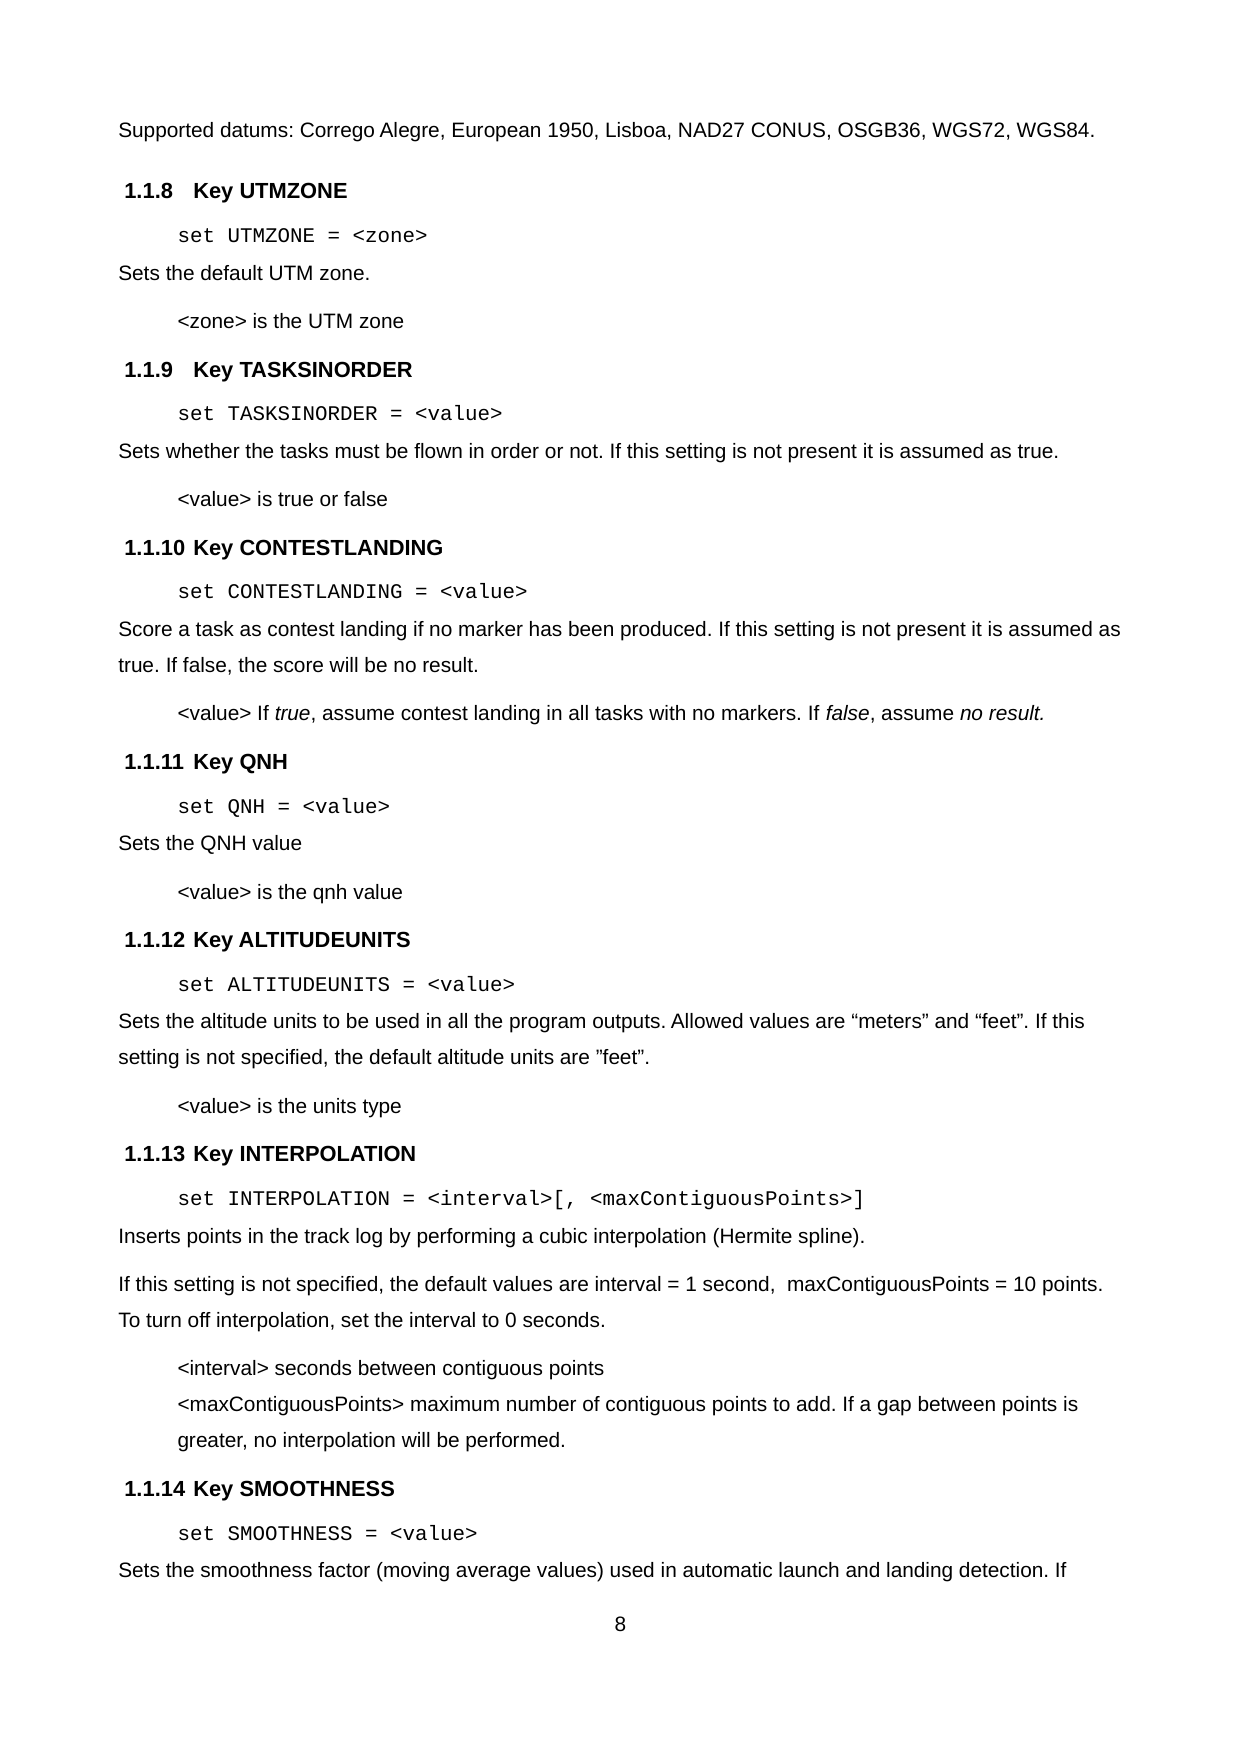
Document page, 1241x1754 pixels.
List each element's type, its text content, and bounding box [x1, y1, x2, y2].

text set SMOOTHNESS = <value> [177, 1522, 1063, 1546]
text set INTERPOLATION = <interval>[, <maxContiguousPoints>] [177, 1188, 1063, 1212]
subtitle Key SMOOTHNESS [118, 1476, 1122, 1501]
text Sets the smoothness factor (moving average values) used in automatic launch and landing detection. If [118, 1558, 1122, 1582]
text Score a task as contest landing if no marker has been produced. If this setting is not present it is assumed as true. If false, the score will be no result. [118, 617, 1122, 677]
subtitle Key QNH [118, 749, 1122, 774]
list <value> is the qnh value [177, 879, 1122, 903]
list <value> is the units type [177, 1094, 1122, 1118]
subtitle Key UTMZONE [118, 178, 1122, 203]
text set CONTESTLANDING = <value> [177, 581, 1063, 605]
text Sets the default UTM zone. [118, 260, 1122, 284]
text Inserts points in the track log by performing a cubic interpolation (Hermite spline). [118, 1223, 1122, 1247]
text set ALTITUDEUNITS = <value> [177, 974, 1063, 997]
text Sets the QNH value [118, 831, 1122, 855]
text Supported datums: Corrego Alegre, European 1950, Lisboa, NAD27 CONUS, OSGB36, WGS72, WGS84. [118, 118, 1122, 142]
text If this setting is not specified, the default values are interval = 1 second, maxContiguousPoints = 10 points. To turn off interpolation, set the interval to 0 seconds. [118, 1272, 1122, 1332]
list <value> is true or false [177, 487, 1122, 511]
subtitle Key TASKSINORDER [118, 357, 1122, 382]
list <interval> seconds between contiguous points [177, 1356, 1122, 1380]
subtitle Key ALTITUDEUNITS [118, 927, 1122, 952]
list <maxContiguousPoints> maximum number of contiguous points to add. If a gap between points is greater, no interpolation will be performed. [177, 1392, 1122, 1452]
text set QNH = <value> [177, 796, 1063, 819]
list <zone> is the UTM zone [177, 309, 1122, 333]
subtitle Key INTERPOLATION [118, 1141, 1122, 1167]
text set TASKSINORDER = <value> [177, 403, 1063, 427]
text Sets the altitude units to be used in all the program outputs. Allowed values are “meters” and “feet”. If this setting is not specified, the default altitude units are ”feet”. [118, 1009, 1122, 1069]
text Sets whether the tasks must be flown in order or not. If this setting is not present it is assumed as true. [118, 439, 1122, 463]
text set UTMZONE = <zone> [177, 225, 1063, 249]
list <value> If true, assume contest landing in all tasks with no markers. If false, assume no result. [177, 701, 1122, 725]
subtitle Key CONTESTLANDING [118, 535, 1122, 560]
